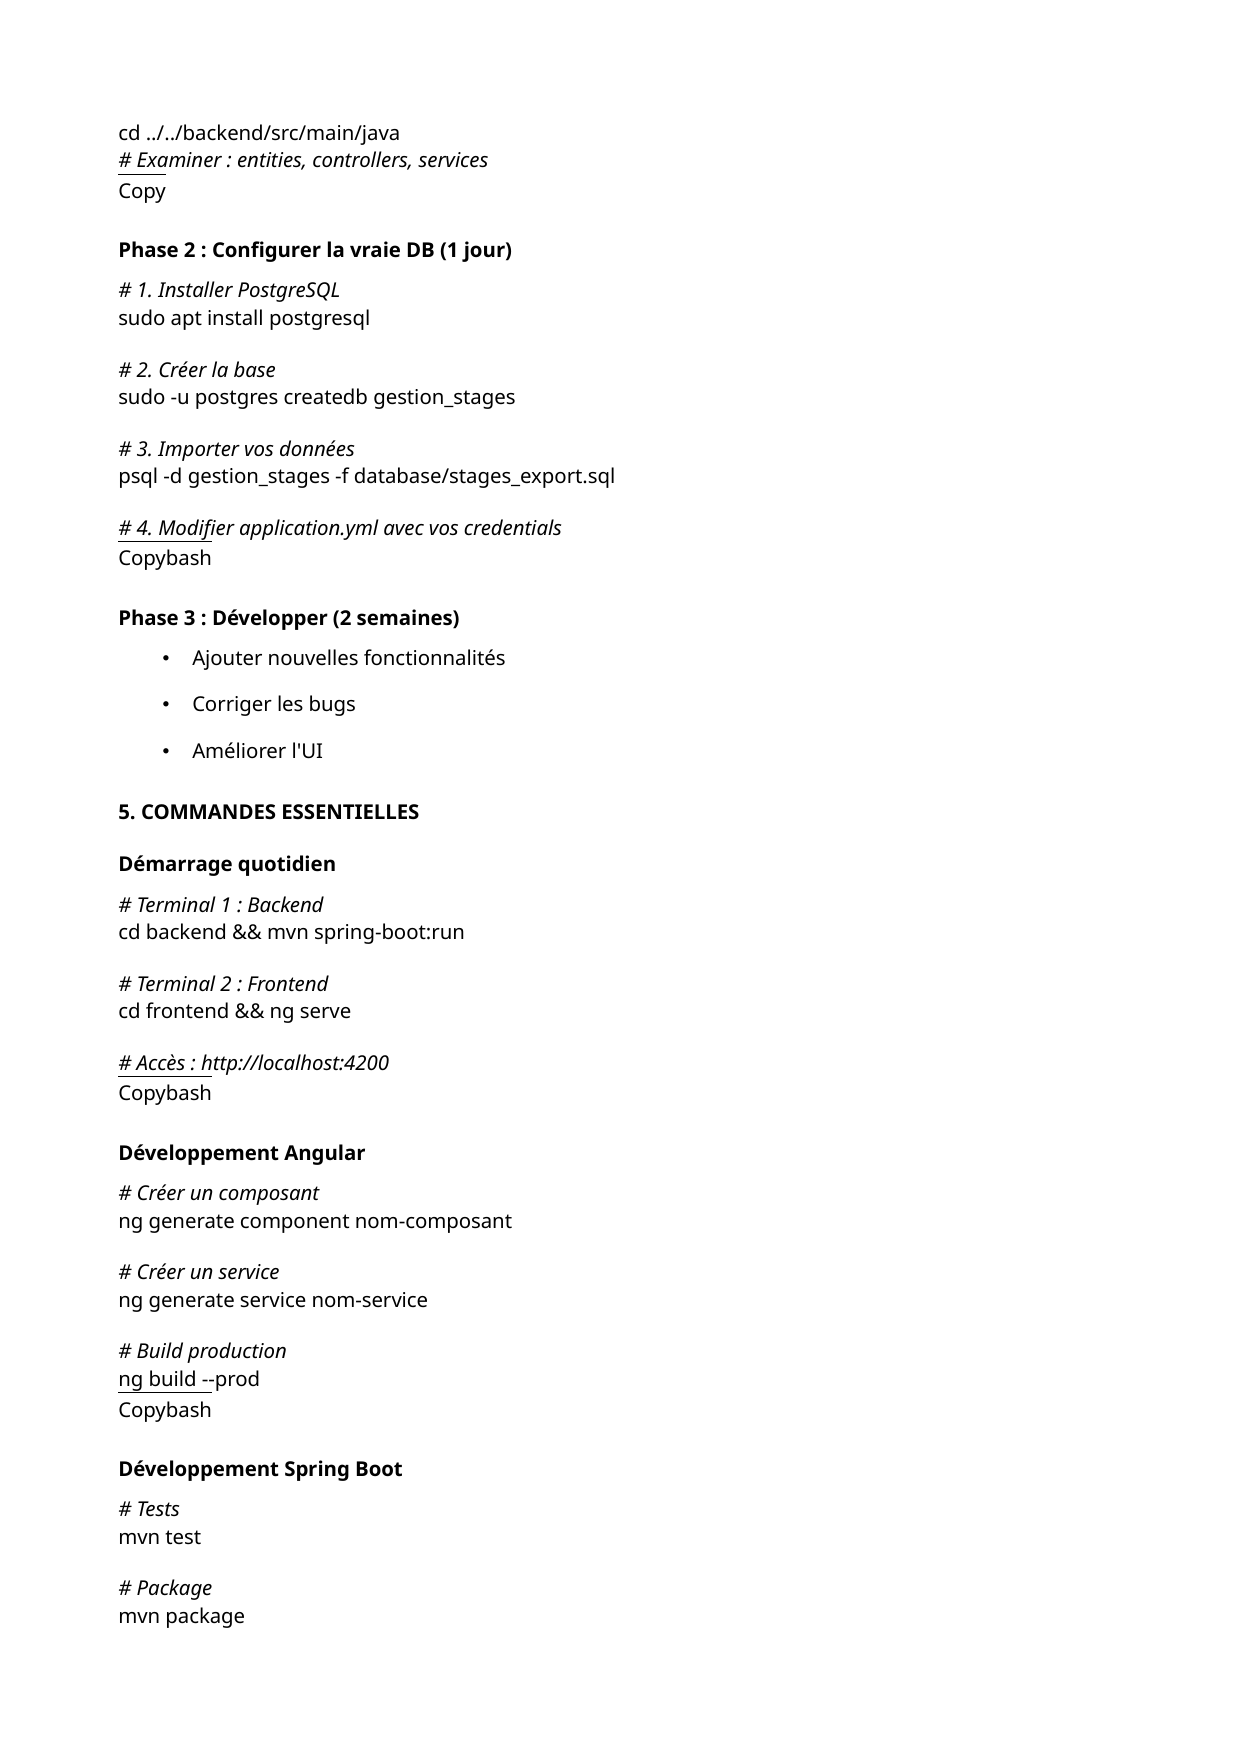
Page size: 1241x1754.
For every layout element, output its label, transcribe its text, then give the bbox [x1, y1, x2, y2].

text cd ../../backend/src/main/java [118, 118, 1122, 146]
text # Build production [118, 1337, 1122, 1364]
text # Terminal 1 : Backend [118, 890, 1122, 918]
text sudo apt install postgresql [118, 304, 1122, 332]
text # Package [118, 1574, 1122, 1602]
text Copybash [118, 1076, 1122, 1107]
text ng build --prod [118, 1364, 1122, 1392]
text Copybash [118, 541, 1122, 572]
text # Créer un service [118, 1258, 1122, 1285]
text # Accès : http://localhost:4200 [118, 1048, 1122, 1076]
text # Examiner : entities, controllers, services [118, 146, 1122, 173]
list Ajouter nouvelles fonctionnalités [162, 644, 1122, 671]
text ng generate component nom-composant [118, 1206, 1122, 1234]
text # 1. Installer PostgreSQL [118, 276, 1122, 304]
text Copybash [118, 1392, 1122, 1423]
text # 2. Créer la base [118, 355, 1122, 383]
subtitle Démarrage quotidien [118, 850, 1122, 878]
subtitle Développement Angular [118, 1138, 1122, 1166]
text # Créer un composant [118, 1179, 1122, 1206]
subtitle Phase 2 : Configurer la vraie DB (1 jour) [118, 236, 1122, 264]
subtitle 5. COMMANDES ESSENTIELLES [118, 797, 1122, 825]
text cd backend && mvn spring-boot:run [118, 918, 1122, 946]
text mvn test [118, 1522, 1122, 1550]
list Corriger les bugs [162, 690, 1122, 718]
text # Terminal 2 : Frontend [118, 969, 1122, 997]
text # 3. Importer vos données [118, 434, 1122, 462]
text cd frontend && ng serve [118, 997, 1122, 1025]
text Copy [118, 173, 1122, 204]
text sudo -u postgres createdb gestion_stages [118, 383, 1122, 411]
text ng generate service nom-service [118, 1285, 1122, 1313]
subtitle Développement Spring Boot [118, 1454, 1122, 1482]
text # 4. Modifier application.yml avec vos credentials [118, 513, 1122, 541]
subtitle Phase 3 : Développer (2 semaines) [118, 603, 1122, 631]
text mvn package [118, 1602, 1122, 1629]
text # Tests [118, 1495, 1122, 1522]
text psql -d gestion_stages -f database/stages_export.sql [118, 462, 1122, 490]
list Améliorer l'UI [162, 736, 1122, 764]
